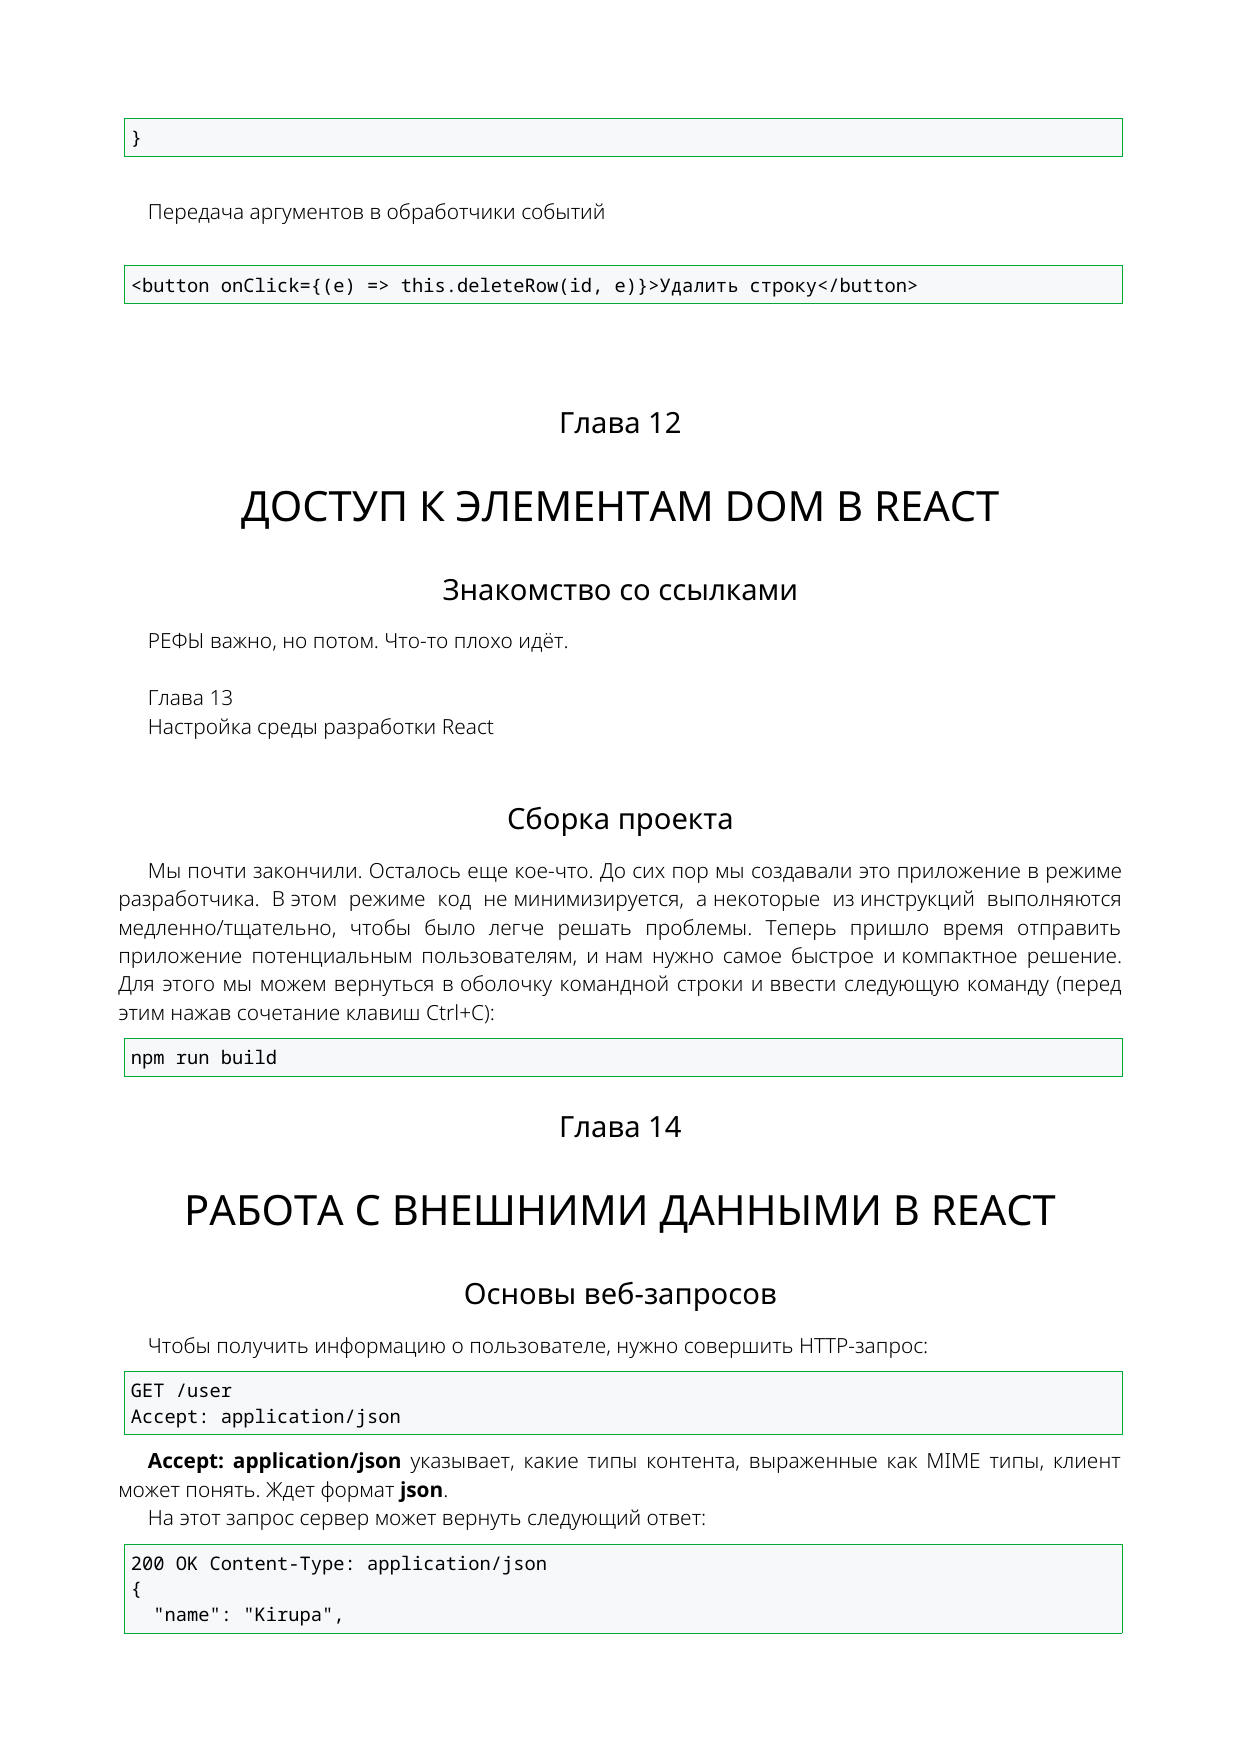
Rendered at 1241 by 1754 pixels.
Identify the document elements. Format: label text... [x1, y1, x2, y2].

text npm run build [125, 1039, 1122, 1076]
subtitle Знакомство со ссылками [118, 569, 1122, 609]
text На этот запрос сервер может вернуть следующий ответ: [118, 1503, 1122, 1532]
subtitle Основы веб-запросов [118, 1273, 1122, 1313]
text } [125, 119, 1122, 156]
text Мы почти закончили. Осталось еще кое-что. До сих пор мы создавали это приложение в режиме разработчика. В этом режиме код не минимизируется, а некоторые из инструкций выполняются медленно/тщательно, чтобы было легче решать проблемы. Теперь пришло время отправить приложение потенциальным пользователям, и нам нужно самое быстрое и компактное решение. Для этого мы можем вернуться в оболочку командной строки и ввести следующую команду (перед этим нажав сочетание клавиш Ctrl+C): [118, 856, 1122, 1026]
subtitle Глава 14 [118, 1106, 1122, 1146]
subtitle Работа с внешними данными в React [118, 1181, 1122, 1238]
subtitle Сборка проекта [118, 798, 1122, 838]
text "name": "Kirupa", [125, 1595, 1122, 1633]
text Передача аргументов в обработчики событий [118, 197, 1122, 225]
text <button onClick={(e) => this.deleteRow(id, e)}>Удалить строку</button> [125, 266, 1122, 303]
text { [125, 1569, 1122, 1595]
text Чтобы получить информацию о пользователе, нужно совершить HTTP-запрос: [118, 1331, 1122, 1359]
subtitle Глава 12 [118, 402, 1122, 442]
text Настройка среды разработки React [118, 712, 1122, 740]
text Глава 13 [118, 683, 1122, 712]
text GET /user [125, 1372, 1122, 1396]
text 200 OK Content-Type: application/json [125, 1545, 1122, 1569]
subtitle Доступ к элементам DOM в React [118, 477, 1122, 534]
text РЕФЫ важно, но потом. Что-то плохо идёт. [118, 627, 1122, 655]
text Accept: application/json [125, 1396, 1122, 1434]
text Accept: application/json указывает, какие типы контента, выраженные как MIME типы, клиент может понять. Ждет формат json. [118, 1447, 1122, 1503]
